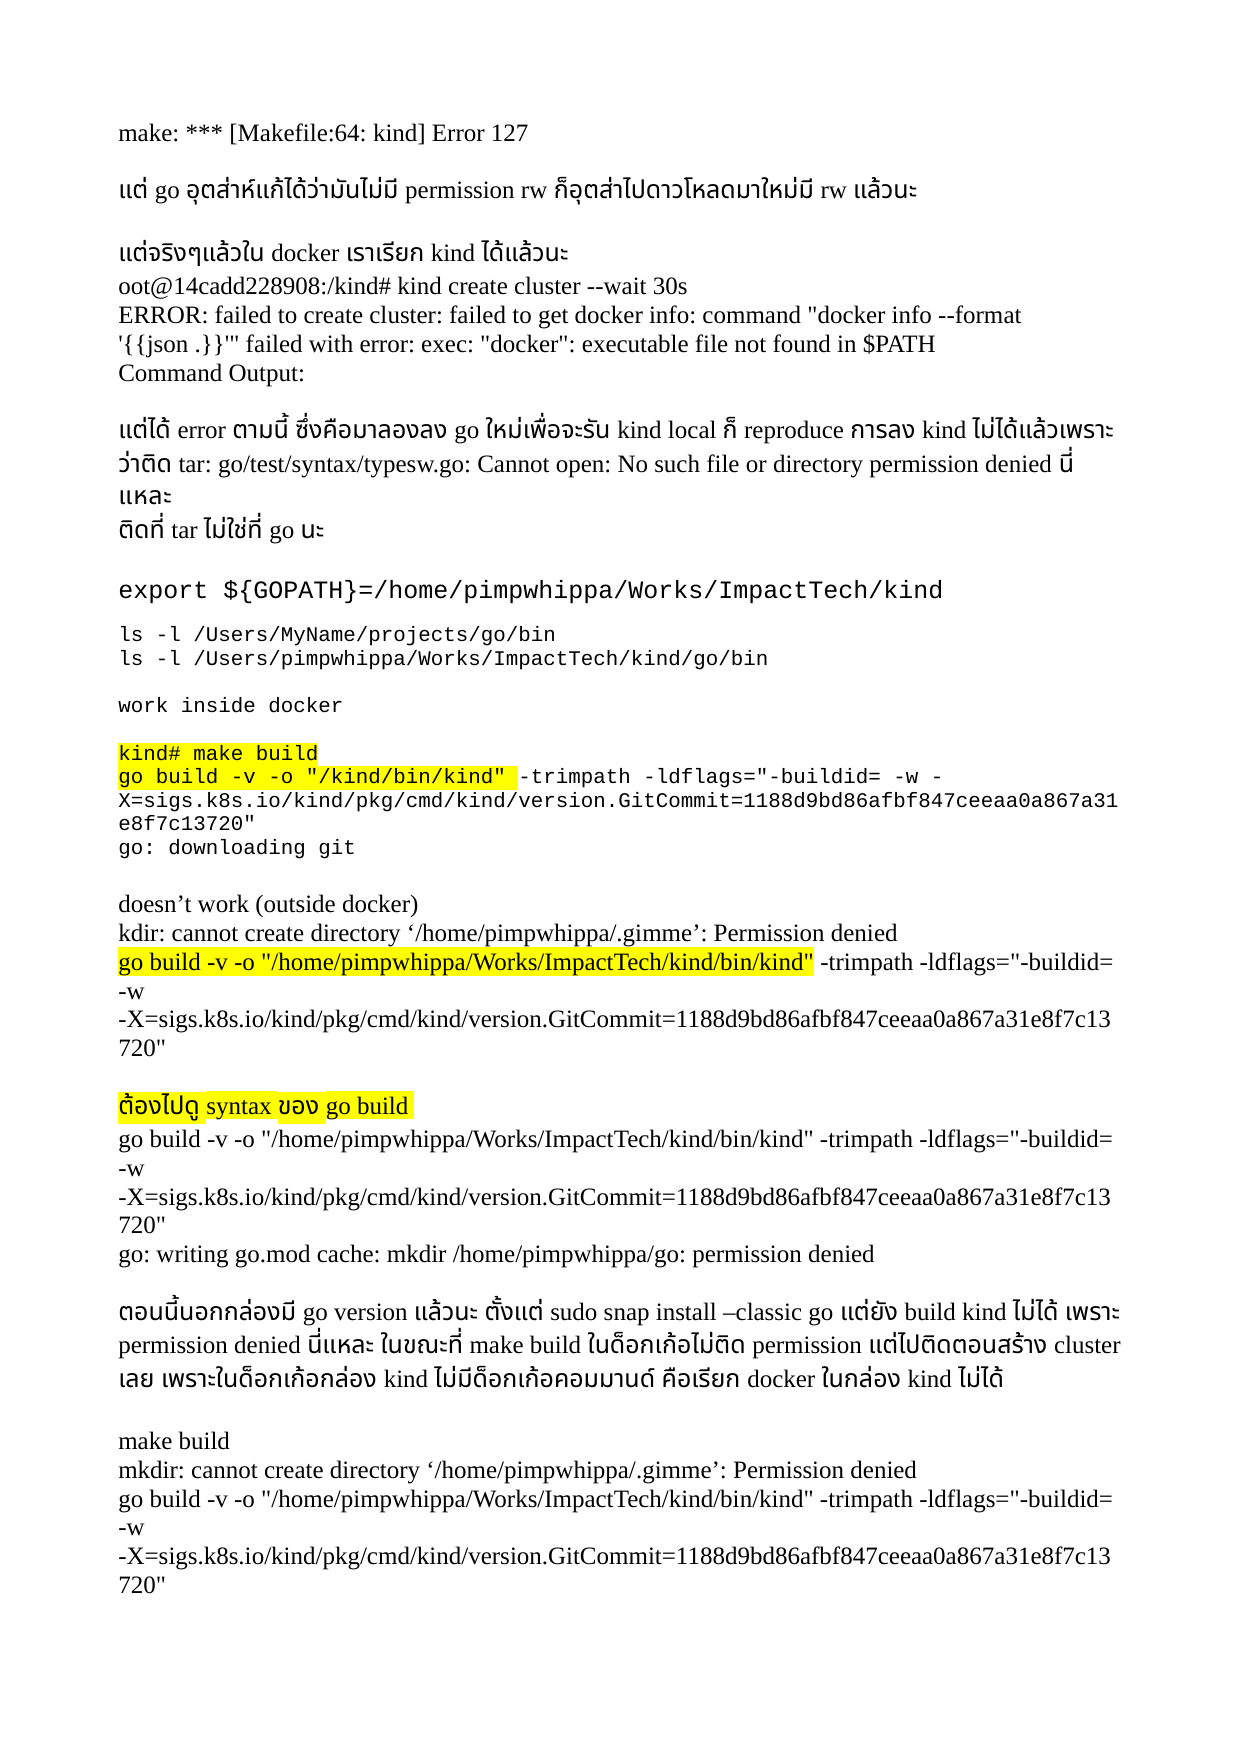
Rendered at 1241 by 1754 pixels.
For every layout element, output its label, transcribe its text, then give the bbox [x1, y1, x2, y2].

text go build -v -o "/home/pimpwhippa/Works/ImpactTech/kind/bin/kind" -trimpath -ldflags="-buildid= -w -X=sigs.k8s.io/kind/pkg/cmd/kind/version.GitCommit=1188d9bd86afbf847ceeaa0a867a31e8f7c13720" [118, 1484, 1122, 1599]
text make: *** [Makefile:64: kind] Error 127 [118, 118, 1122, 147]
text kind# make build [118, 742, 1122, 766]
text make build [118, 1426, 1122, 1455]
text go: writing go.mod cache: mkdir /home/pimpwhippa/go: permission denied [118, 1239, 1122, 1268]
text kdir: cannot create directory ‘/home/pimpwhippa/.gimme’: Permission denied [118, 918, 1122, 947]
text ls -l /Users/MyName/projects/go/bin [118, 624, 1122, 648]
text doesn’t work (outside docker) [118, 889, 1122, 918]
text แต่ได้ error ตามนี้ ซึ่งคือมาลองลง go ใหม่เพื่อจะรัน kind local ก็ reproduce การลง kind ไม่ได้แล้วเพราะว่าติด tar: go/test/syntax/typesw.go: Cannot open: No such file or directory permission denied นี่แหละ [118, 415, 1122, 515]
text ติดที่ tar ไม่ใช่ที่ go นะ [118, 515, 1122, 548]
text แต่จริงๆแล้วใน docker เราเรียก kind ได้แล้วนะ [118, 238, 1122, 271]
text go: downloading git [118, 837, 1122, 861]
text ls -l /Users/pimpwhippa/Works/ImpactTech/kind/go/bin [118, 648, 1122, 672]
text Command Output: [118, 358, 1122, 386]
text mkdir: cannot create directory ‘/home/pimpwhippa/.gimme’: Permission denied [118, 1455, 1122, 1484]
text go build -v -o "/home/pimpwhippa/Works/ImpactTech/kind/bin/kind" -trimpath -ldflags="-buildid= -w -X=sigs.k8s.io/kind/pkg/cmd/kind/version.GitCommit=1188d9bd86afbf847ceeaa0a867a31e8f7c13720" [118, 947, 1122, 1062]
text go build -v -o "/kind/bin/kind" -trimpath -ldflags="-buildid= -w -X=sigs.k8s.io/kind/pkg/cmd/kind/version.GitCommit=1188d9bd86afbf847ceeaa0a867a31e8f7c13720" [118, 766, 1122, 837]
text ต้องไปดู syntax ของ go build [118, 1091, 1122, 1124]
text oot@14cadd228908:/kind# kind create cluster --wait 30s [118, 271, 1122, 300]
text ERROR: failed to create cluster: failed to get docker info: command "docker info --format '{{json .}}'" failed with error: exec: "docker": executable file not found in $PATH [118, 300, 1122, 358]
text go build -v -o "/home/pimpwhippa/Works/ImpactTech/kind/bin/kind" -trimpath -ldflags="-buildid= -w -X=sigs.k8s.io/kind/pkg/cmd/kind/version.GitCommit=1188d9bd86afbf847ceeaa0a867a31e8f7c13720" [118, 1124, 1122, 1239]
text export ${GOPATH}=/home/pimpwhippa/Works/ImpactTech/kind [118, 577, 1122, 606]
text ตอนนี้นอกกล่องมี go version แล้วนะ ตั้งแต่ sudo snap install –classic go แต่ยัง build kind ไม่ได้ เพราะ permission denied นี่แหละ ในขณะที่ make build ในด็อกเก้อไม่ติด permission แต่ไปติดตอนสร้าง cluster เลย เพราะในด็อกเก้อกล่อง kind ไม่มีด็อกเก้อคอมมานด์ คือเรียก docker ในกล่อง kind ไม่ได้ [118, 1297, 1122, 1397]
text work inside docker [118, 695, 1122, 719]
text แต่ go อุตส่าห์แก้ได้ว่ามันไม่มี permission rw ก็อุตส่าไปดาวโหลดมาใหม่มี rw แล้วนะ [118, 176, 1122, 209]
